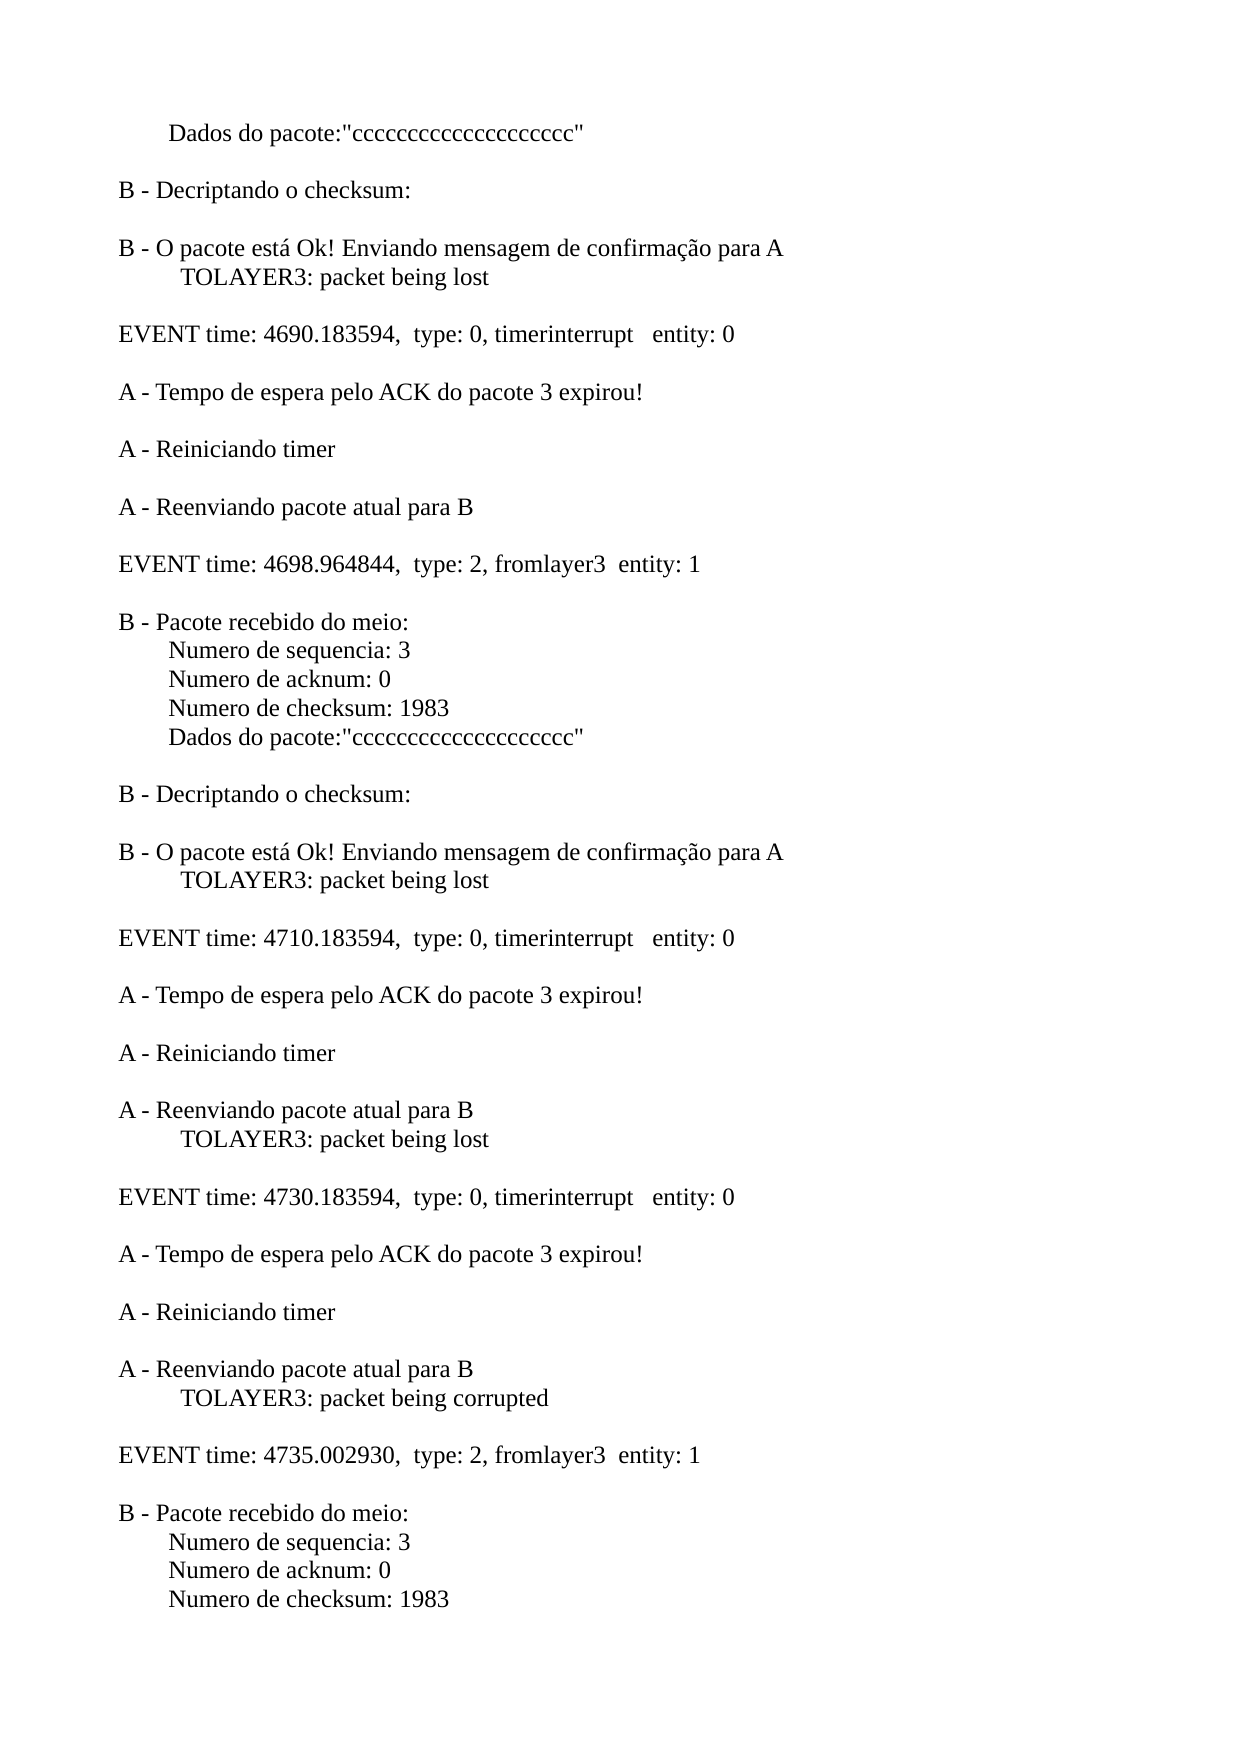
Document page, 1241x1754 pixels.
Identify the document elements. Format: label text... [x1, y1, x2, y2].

text Numero de checksum: 1983 [118, 1584, 1122, 1613]
text A - Reenviando pacote atual para B [118, 1354, 1122, 1383]
text EVENT time: 4710.183594, type: 0, timerinterrupt entity: 0 [118, 923, 1122, 952]
text A - Tempo de espera pelo ACK do pacote 3 expirou! [118, 1239, 1122, 1268]
text TOLAYER3: packet being corrupted [118, 1383, 1122, 1412]
text Dados do pacote:"cccccccccccccccccccc" [118, 722, 1122, 751]
text TOLAYER3: packet being lost [118, 866, 1122, 894]
text Numero de acknum: 0 [118, 1556, 1122, 1584]
text A - Tempo de espera pelo ACK do pacote 3 expirou! [118, 377, 1122, 406]
text Numero de acknum: 0 [118, 664, 1122, 693]
text A - Reenviando pacote atual para B [118, 1096, 1122, 1124]
text A - Tempo de espera pelo ACK do pacote 3 expirou! [118, 981, 1122, 1009]
text EVENT time: 4730.183594, type: 0, timerinterrupt entity: 0 [118, 1182, 1122, 1211]
text EVENT time: 4735.002930, type: 2, fromlayer3 entity: 1 [118, 1441, 1122, 1469]
text Dados do pacote:"cccccccccccccccccccc" [118, 118, 1122, 147]
text A - Reiniciando timer [118, 1038, 1122, 1067]
text B - Decriptando o checksum: [118, 779, 1122, 808]
text B - Pacote recebido do meio: [118, 607, 1122, 636]
text B - O pacote está Ok! Enviando mensagem de confirmação para A [118, 233, 1122, 262]
text Numero de sequencia: 3 [118, 1527, 1122, 1556]
text TOLAYER3: packet being lost [118, 1124, 1122, 1153]
text Numero de checksum: 1983 [118, 693, 1122, 722]
text B - Pacote recebido do meio: [118, 1498, 1122, 1527]
text A - Reenviando pacote atual para B [118, 492, 1122, 521]
text Numero de sequencia: 3 [118, 636, 1122, 664]
text B - O pacote está Ok! Enviando mensagem de confirmação para A [118, 837, 1122, 866]
text EVENT time: 4698.964844, type: 2, fromlayer3 entity: 1 [118, 549, 1122, 578]
text EVENT time: 4690.183594, type: 0, timerinterrupt entity: 0 [118, 319, 1122, 348]
text A - Reiniciando timer [118, 434, 1122, 463]
text B - Decriptando o checksum: [118, 176, 1122, 204]
text A - Reiniciando timer [118, 1297, 1122, 1326]
text TOLAYER3: packet being lost [118, 262, 1122, 291]
